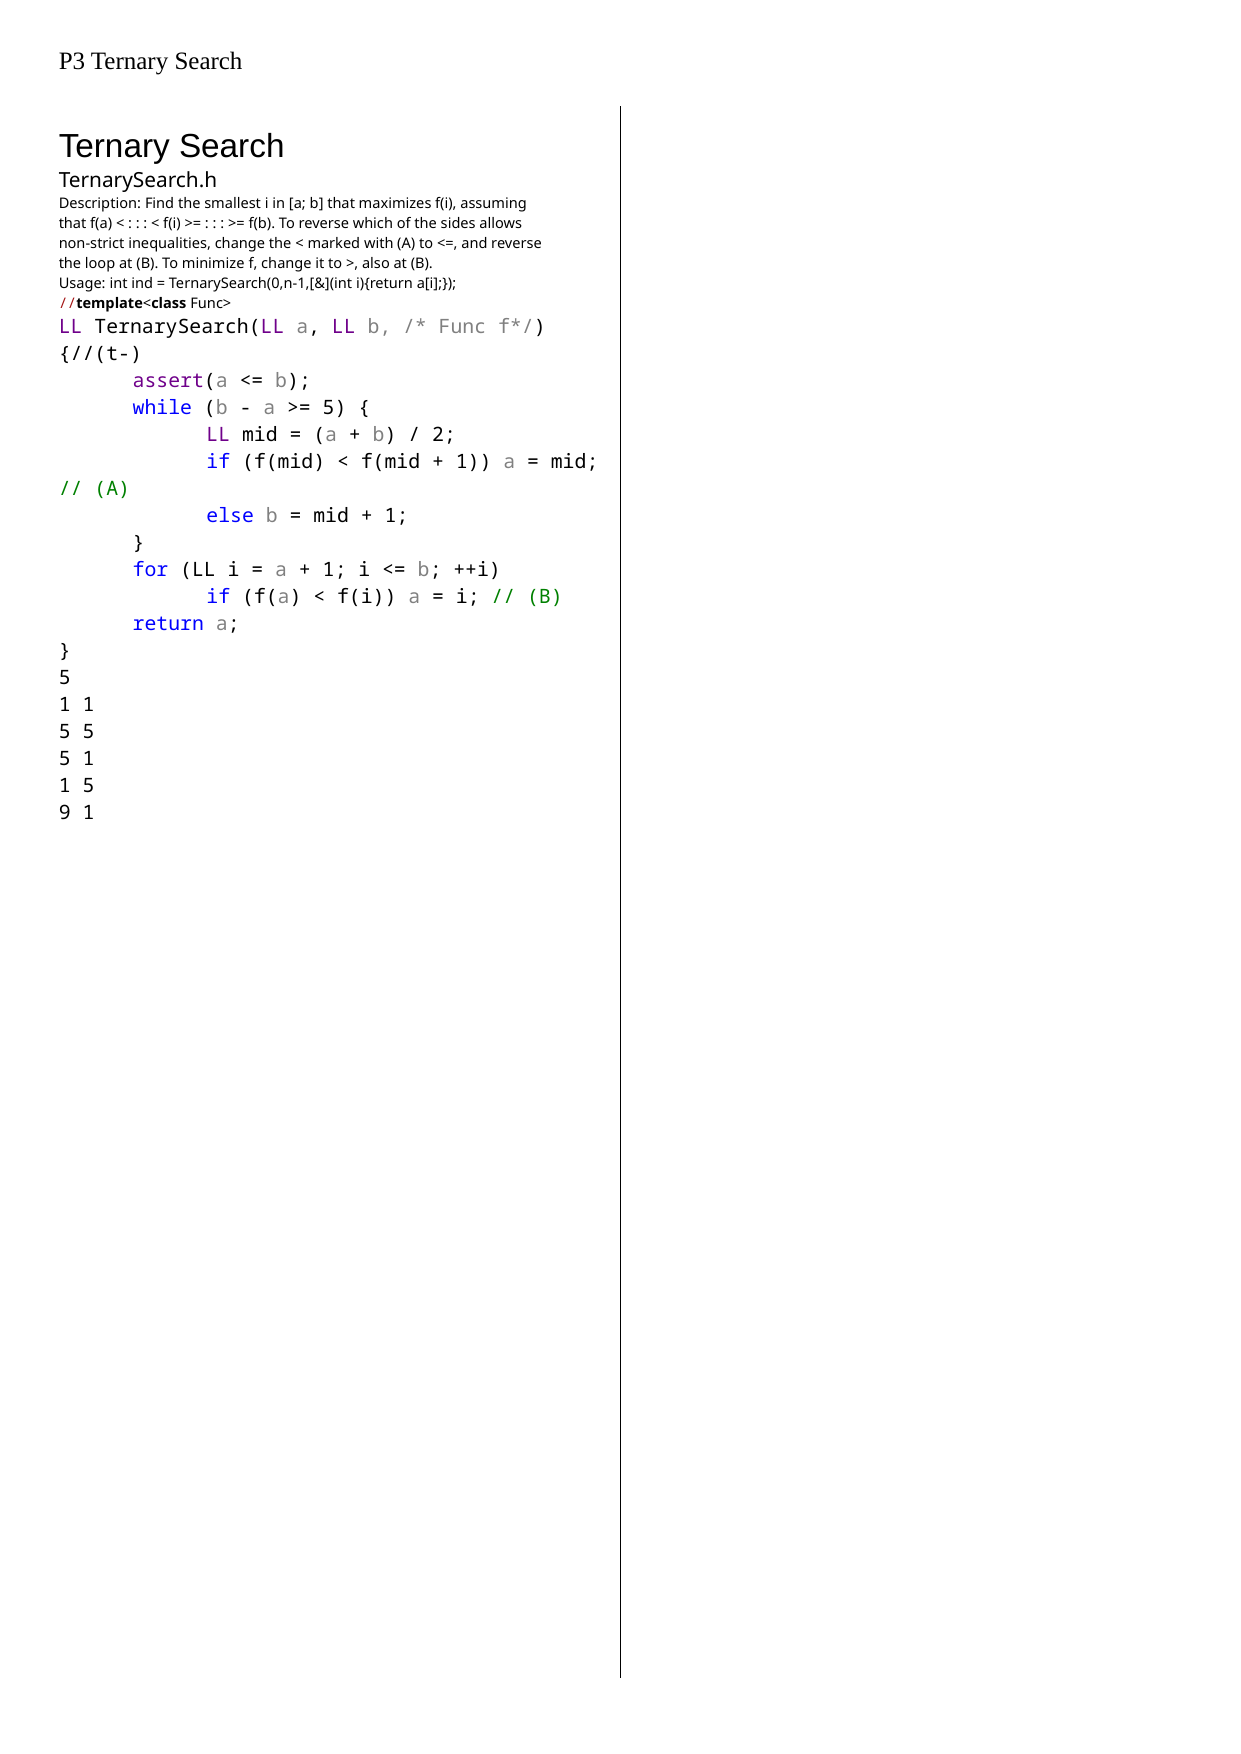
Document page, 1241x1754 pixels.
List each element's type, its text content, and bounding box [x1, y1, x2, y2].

text } [58, 636, 618, 663]
text Usage: int ind = TernarySearch(0,n-1,[&](int i){return a[i];}); [58, 273, 618, 293]
text LL TernarySearch(LL a, LL b, /* Func f*/) {//(t-) [58, 313, 618, 367]
text the loop at (B). To minimize f, change it to >, also at (B). [58, 253, 618, 273]
text LL mid = (a + b) / 2; [58, 421, 618, 447]
text Description: Find the smallest i in [a; b] that maximizes f(i), assuming [58, 193, 618, 213]
text that f(a) < : : : < f(i) >= : : : >= f(b). To reverse which of the sides allows [58, 213, 618, 233]
text 5 5 [58, 717, 618, 744]
text 9 1 [58, 798, 618, 825]
text if (f(mid) < f(mid + 1)) a = mid; // (A) [58, 447, 618, 501]
text TernarySearch.h [58, 165, 618, 193]
text if (f(a) < f(i)) a = i; // (B) [58, 582, 618, 609]
text assert(a <= b); [58, 367, 618, 393]
text 1 1 [58, 690, 618, 717]
text else b = mid + 1; [58, 501, 618, 528]
text non-strict inequalities, change the < marked with (A) to <=, and reverse [58, 233, 618, 253]
text Ternary Search [58, 126, 618, 165]
text return a; [58, 609, 618, 636]
text 5 [58, 663, 618, 690]
text for (LL i = a + 1; i <= b; ++i) [58, 555, 618, 582]
text 5 1 [58, 744, 618, 771]
text //template<class Func> [58, 293, 618, 313]
text 1 5 [58, 771, 618, 798]
text while (b - a >= 5) { [58, 393, 618, 421]
text } [58, 528, 618, 555]
